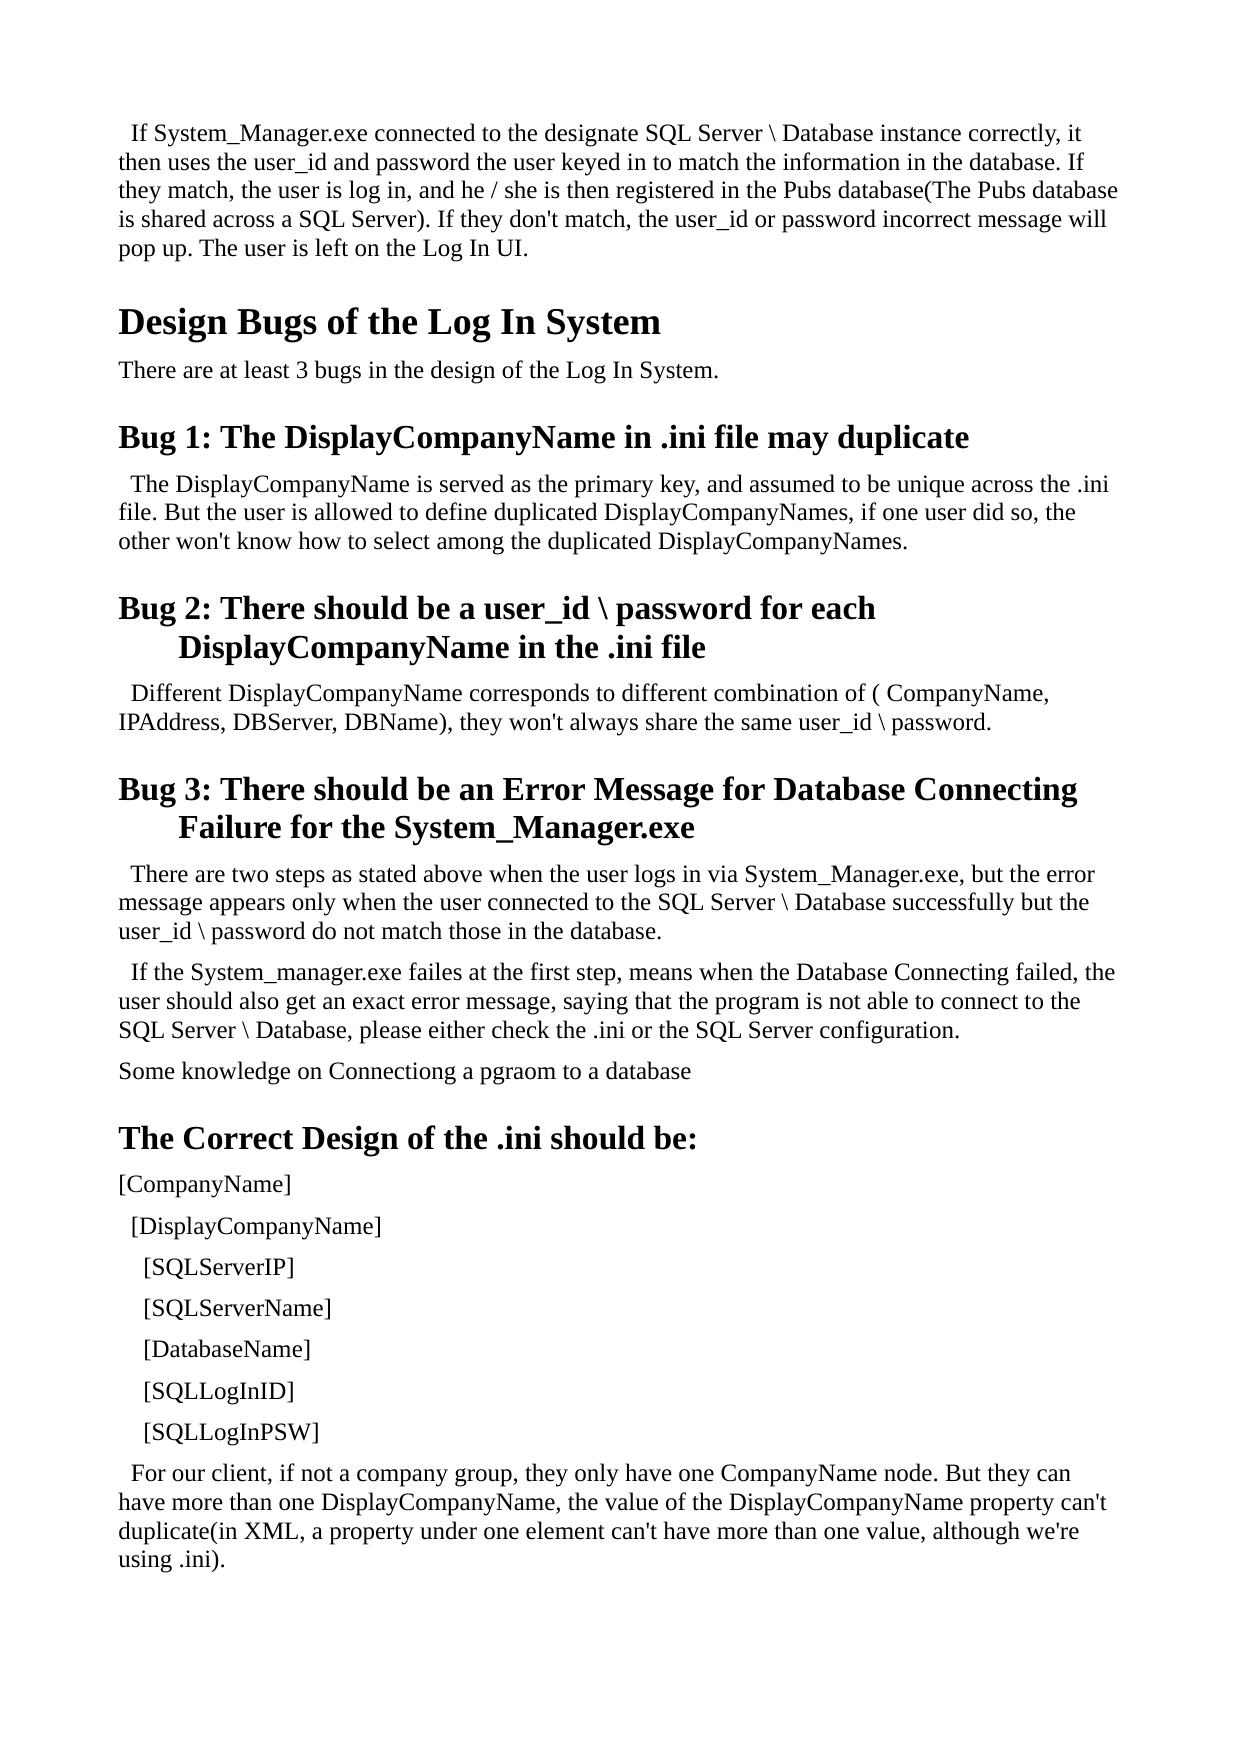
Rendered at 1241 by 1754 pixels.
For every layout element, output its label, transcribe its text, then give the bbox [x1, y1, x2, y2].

text [DisplayCompanyName] [118, 1211, 1122, 1239]
text For our client, if not a company group, they only have one CompanyName node. But they can have more than one DisplayCompanyName, the value of the DisplayCompanyName property can't duplicate(in XML, a property under one element can't have more than one value, although we're using .ini). [118, 1458, 1122, 1573]
subtitle Bug 1: The DisplayCompanyName in .ini file may duplicate [118, 418, 1122, 456]
text If the System_manager.exe failes at the first step, means when the Database Connecting failed, the user should also get an exact error message, saying that the program is not able to connect to the SQL Server \ Database, please either check the .ini or the SQL Server configuration. [118, 957, 1122, 1044]
text [DatabaseName] [118, 1334, 1122, 1363]
text The DisplayCompanyName is served as the primary key, and assumed to be unique across the .ini file. But the user is allowed to define duplicated DisplayCompanyNames, if one user did so, the other won't know how to select among the duplicated DisplayCompanyNames. [118, 469, 1122, 555]
text Some knowledge on Connectiong a pgraom to a database [118, 1056, 1122, 1085]
subtitle Bug 3: There should be an Error Message for Database Connecting Failure for the System_Manager.exe [118, 769, 1122, 846]
subtitle Bug 2: There should be a user_id \ password for each DisplayCompanyName in the .ini file [118, 588, 1122, 666]
subtitle Design Bugs of the Log In System [118, 299, 1122, 343]
text [SQLLogInID] [118, 1376, 1122, 1404]
text Different DisplayCompanyName corresponds to different combination of ( CompanyName, IPAddress, DBServer, DBName), they won't always share the same user_id \ password. [118, 678, 1122, 736]
text [CompanyName] [118, 1169, 1122, 1198]
text [SQLLogInPSW] [118, 1417, 1122, 1446]
text There are two steps as stated above when the user logs in via System_Manager.exe, but the error message appears only when the user connected to the SQL Server \ Database successfully but the user_id \ password do not match those in the database. [118, 859, 1122, 945]
text There are at least 3 bugs in the design of the Log In System. [118, 356, 1122, 384]
subtitle The Correct Design of the .ini should be: [118, 1118, 1122, 1157]
text [SQLServerIP] [118, 1252, 1122, 1281]
text If System_Manager.exe connected to the designate SQL Server \ Database instance correctly, it then uses the user_id and password the user keyed in to match the information in the database. If they match, the user is log in, and he / she is then registered in the Pubs database(The Pubs database is shared across a SQL Server). If they don't match, the user_id or password incorrect message will pop up. The user is left on the Log In UI. [118, 118, 1122, 262]
text [SQLServerName] [118, 1293, 1122, 1322]
